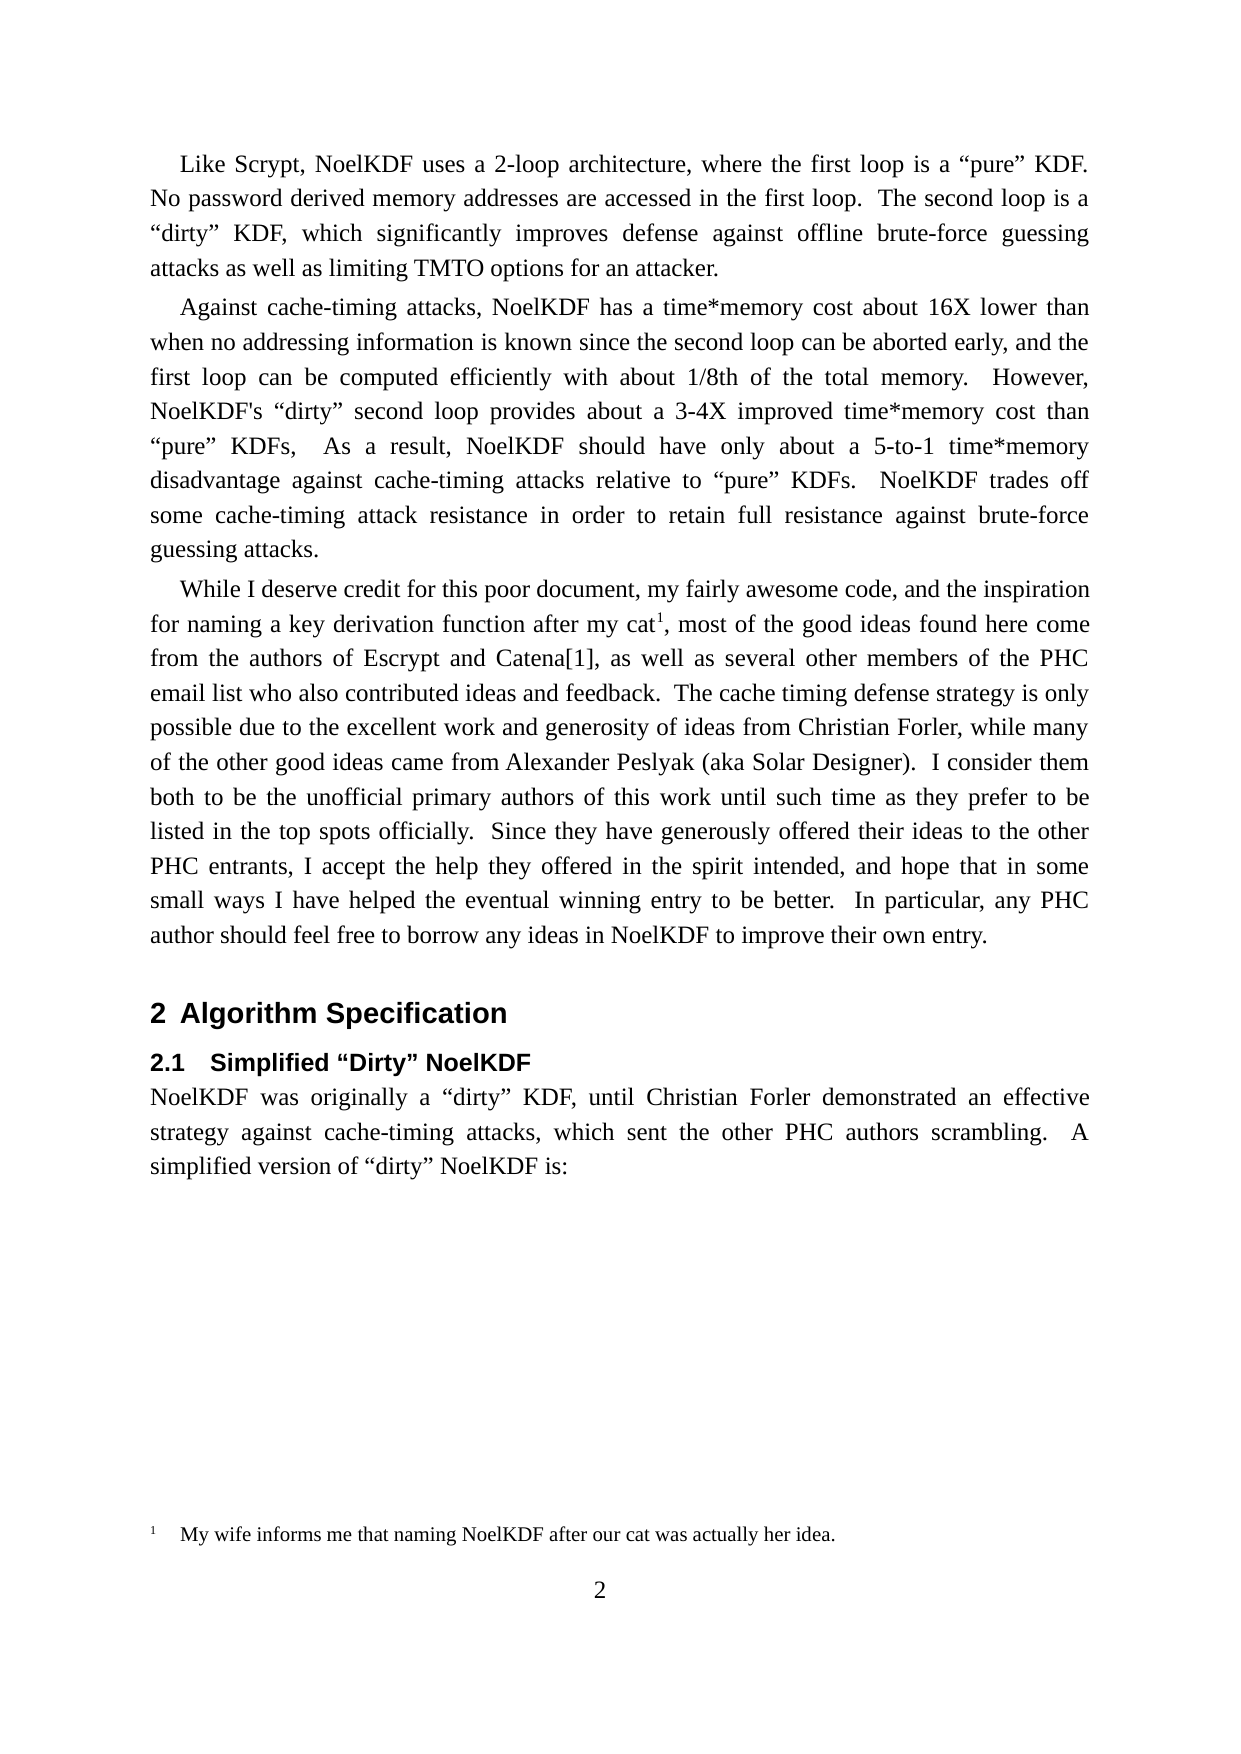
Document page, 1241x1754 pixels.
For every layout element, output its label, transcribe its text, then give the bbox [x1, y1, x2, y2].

text Like Scrypt, NoelKDF uses a 2-loop architecture, where the first loop is a “pure” KDF. No password derived memory addresses are accessed in the first loop. The second loop is a “dirty” KDF, which significantly improves defense against offline brute-force guessing attacks as well as limiting TMTO options for an attacker. [150, 150, 1091, 281]
text My wife informs me that naming NoelKDF after our cat was actually her idea. [150, 1523, 1091, 1546]
text NoelKDF was originally a “dirty” KDF, until Christian Forler demonstrated an effective strategy against cache-timing attacks, which sent the other PHC authors scrambling. A simplified version of “dirty” NoelKDF is: [150, 1083, 1091, 1180]
subtitle Simplified “Dirty” NoelKDF [150, 1048, 1091, 1076]
subtitle Algorithm Specification [150, 997, 1091, 1030]
text Against cache-timing attacks, NoelKDF has a time*memory cost about 16X lower than when no addressing information is known since the second loop can be aborted early, and the first loop can be computed efficiently with about 1/8th of the total memory. However, NoelKDF's “dirty” second loop provides about a 3-4X improved time*memory cost than “pure” KDFs, As a result, NoelKDF should have only about a 5-to-1 time*memory disadvantage against cache-timing attacks relative to “pure” KDFs. NoelKDF trades off some cache-timing attack resistance in order to retain full resistance against brute-force guessing attacks. [150, 293, 1091, 563]
text While I deserve credit for this poor document, my fairly awesome code, and the inspiration for naming a key derivation function after my cat, most of the good ideas found here come from the authors of Escrypt and Catena[1], as well as several other members of the PHC email list who also contributed ideas and feedback. The cache timing defense strategy is only possible due to the excellent work and generosity of ideas from Christian Forler, while many of the other good ideas came from Alexander Peslyak (aka Solar Designer). I consider them both to be the unofficial primary authors of this work until such time as they prefer to be listed in the top spots officially. Since they have generously offered their ideas to the other PHC entrants, I accept the help they offered in the spirit intended, and hope that in some small ways I have helped the eventual winning entry to be better. In particular, any PHC author should feel free to borrow any ideas in NoelKDF to improve their own entry. [150, 575, 1091, 949]
